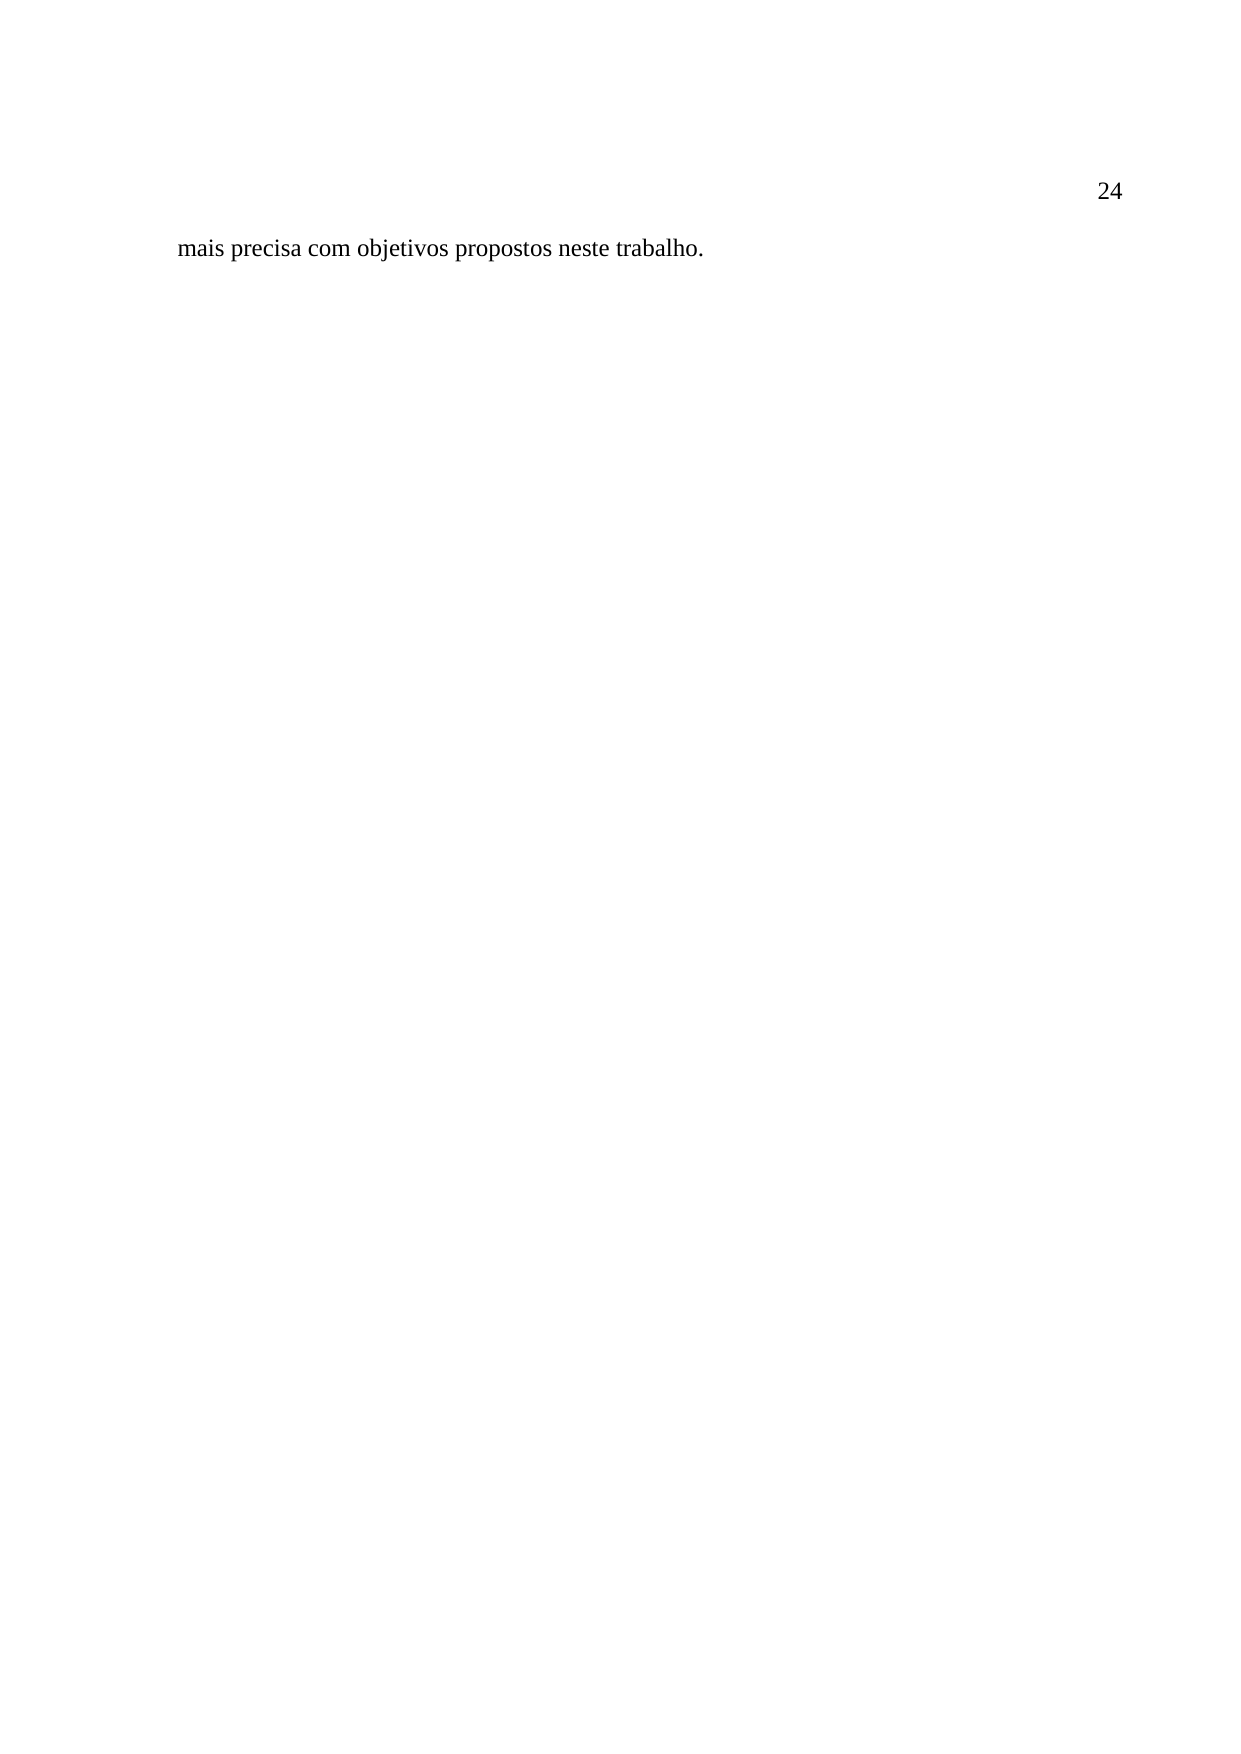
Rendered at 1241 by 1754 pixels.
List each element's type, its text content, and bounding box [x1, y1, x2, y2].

text mais precisa com objetivos propostos neste trabalho. [177, 234, 1122, 262]
